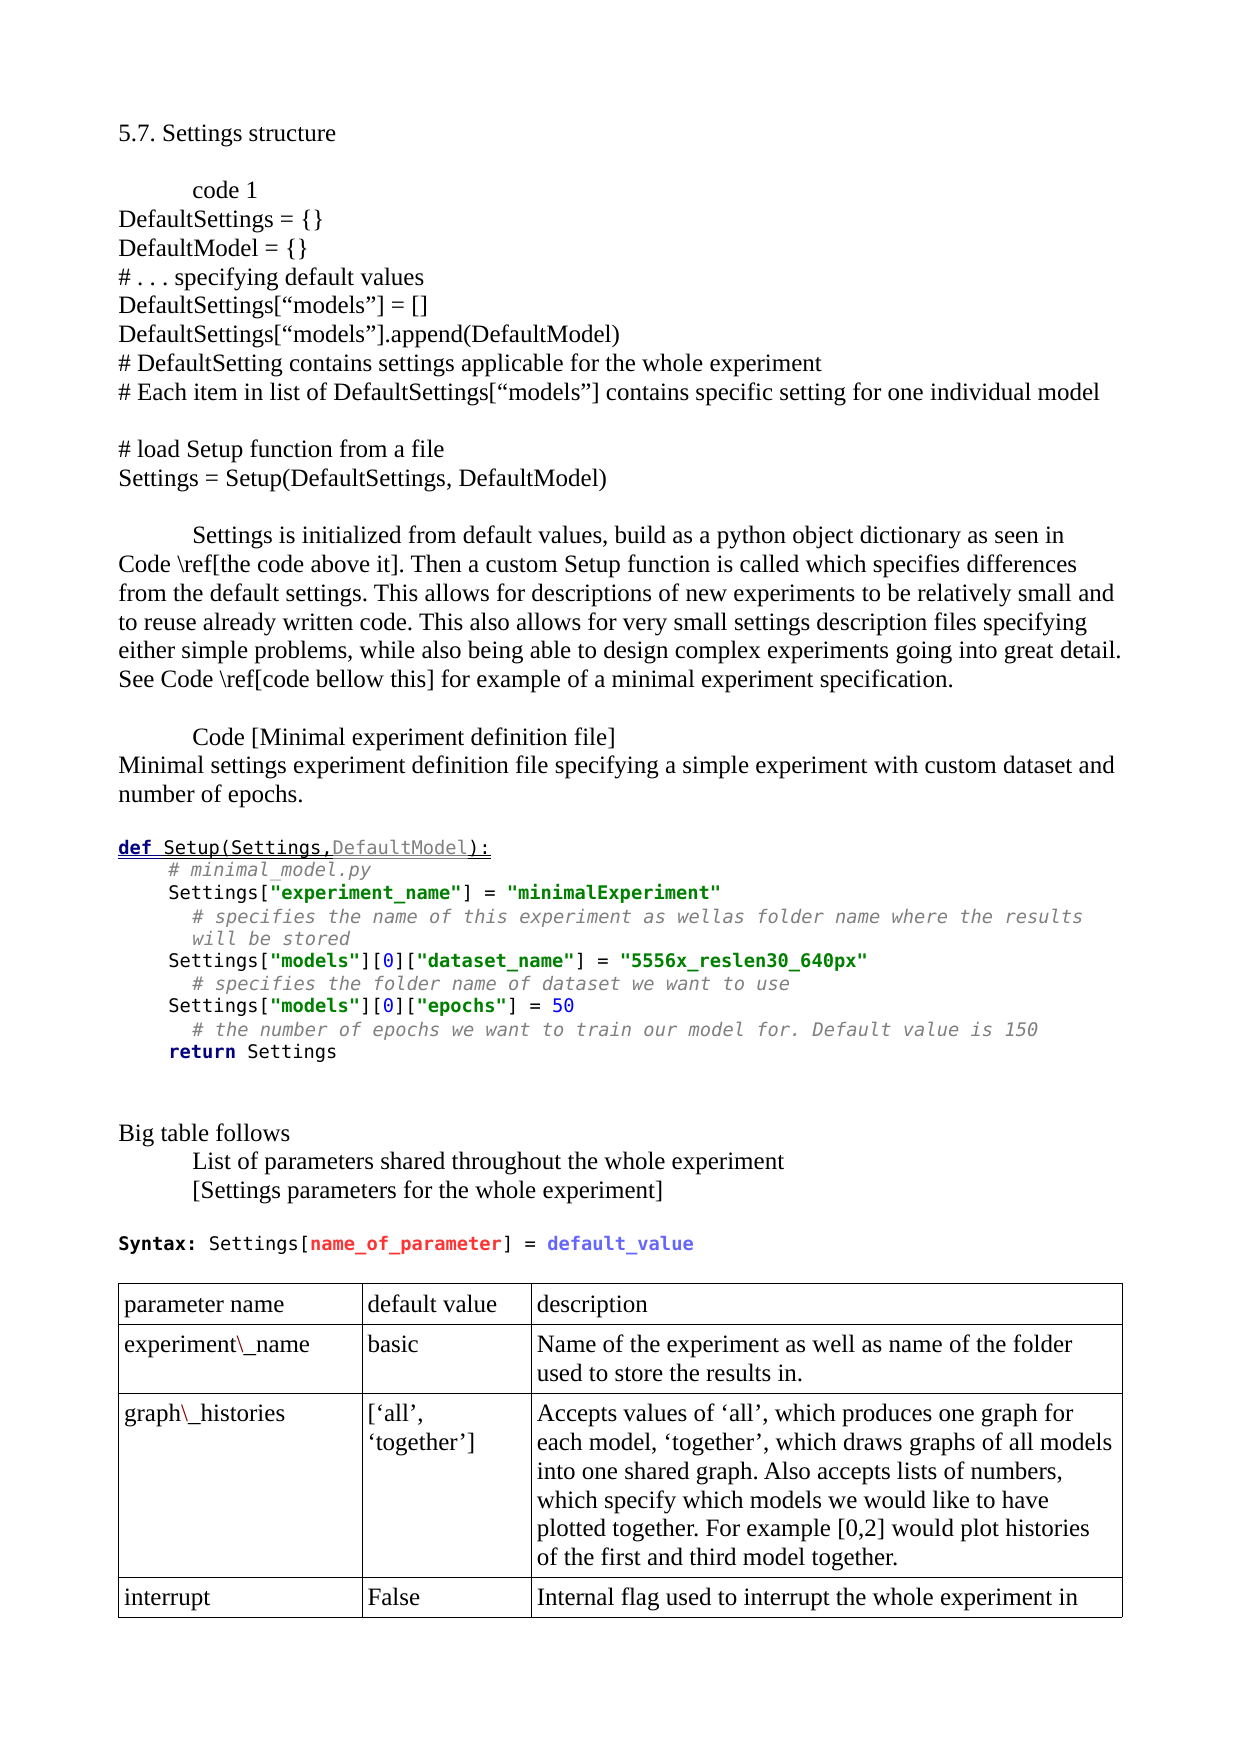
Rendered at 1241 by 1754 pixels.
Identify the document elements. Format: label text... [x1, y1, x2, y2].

table_cell basic [363, 1325, 531, 1393]
text # specifies the name of this experiment as wellas folder name where the results will be stored [118, 906, 1122, 950]
text DefaultSettings[“models”].append(DefaultModel) [118, 319, 1122, 348]
text List of parameters shared throughout the whole experiment [118, 1146, 1122, 1175]
table_cell Accepts values of ‘all’, which produces one graph for each model, ‘together’, which draws graphs of all models into one shared graph. Also accepts lists of numbers, which specify which models we would like to have plotted together. For example [0,2] would plot histories of the first and third model together. [532, 1394, 1122, 1577]
text def Setup(Settings,DefaultModel): [118, 837, 1122, 859]
text Syntax: Settings[name_of_parameter] = default_value [118, 1233, 1122, 1254]
text # Each item in list of DefaultSettings[“models”] contains specific setting for one individual model [118, 377, 1122, 406]
text Settings["models"][0]["epochs"] = 50 [118, 995, 1122, 1019]
table_cell Name of the experiment as well as name of the folder used to store the results in. [532, 1325, 1122, 1393]
text # the number of epochs we want to train our model for. Default value is 150 [118, 1019, 1122, 1041]
text Settings["experiment_name"] = "minimalExperiment" [118, 882, 1122, 906]
text # minimal_model.py [118, 859, 1122, 882]
text # . . . specifying default values [118, 262, 1122, 291]
table_header parameter name [119, 1284, 362, 1323]
text Minimal settings experiment definition file specifying a simple experiment with custom dataset and number of epochs. [118, 751, 1122, 808]
text DefaultModel = {} [118, 233, 1122, 262]
table_cell graph\_histories [119, 1394, 362, 1577]
table_cell False [363, 1578, 531, 1617]
text [Settings parameters for the whole experiment] [118, 1175, 1122, 1204]
text DefaultSettings[“models”] = [] [118, 291, 1122, 319]
text 5.7. Settings structure [118, 118, 1122, 147]
text Settings is initialized from default values, build as a python object dictionary as seen in Code \ref[the code above it]. Then a custom Setup function is called which specifies differences from the default settings. This allows for descriptions of new experiments to be relatively small and to reuse already written code. This also allows for very small settings description files specifying either simple problems, while also being able to design complex experiments going into great detail. See Code \ref[code bellow this] for example of a minimal experiment specification. [118, 521, 1122, 693]
text return Settings [118, 1041, 1122, 1064]
text code 1 [118, 176, 1122, 204]
text # load Setup function from a file [118, 434, 1122, 463]
text Code [Minimal experiment definition file] [118, 722, 1122, 751]
table_cell experiment\_name [119, 1325, 362, 1393]
table_header default value [363, 1284, 531, 1323]
table_cell [‘all’, ‘together’] [363, 1394, 531, 1577]
text Settings["models"][0]["dataset_name"] = "5556x_reslen30_640px" [118, 950, 1122, 973]
table_cell interrupt [119, 1578, 362, 1617]
table_cell Internal flag used to interrupt the whole experiment in [532, 1578, 1122, 1617]
text Big table follows [118, 1118, 1122, 1146]
table_header description [532, 1284, 1122, 1323]
text # specifies the folder name of dataset we want to use [118, 973, 1122, 995]
text Settings = Setup(DefaultSettings, DefaultModel) [118, 463, 1122, 492]
text DefaultSettings = {} [118, 204, 1122, 233]
text # DefaultSetting contains settings applicable for the whole experiment [118, 348, 1122, 377]
